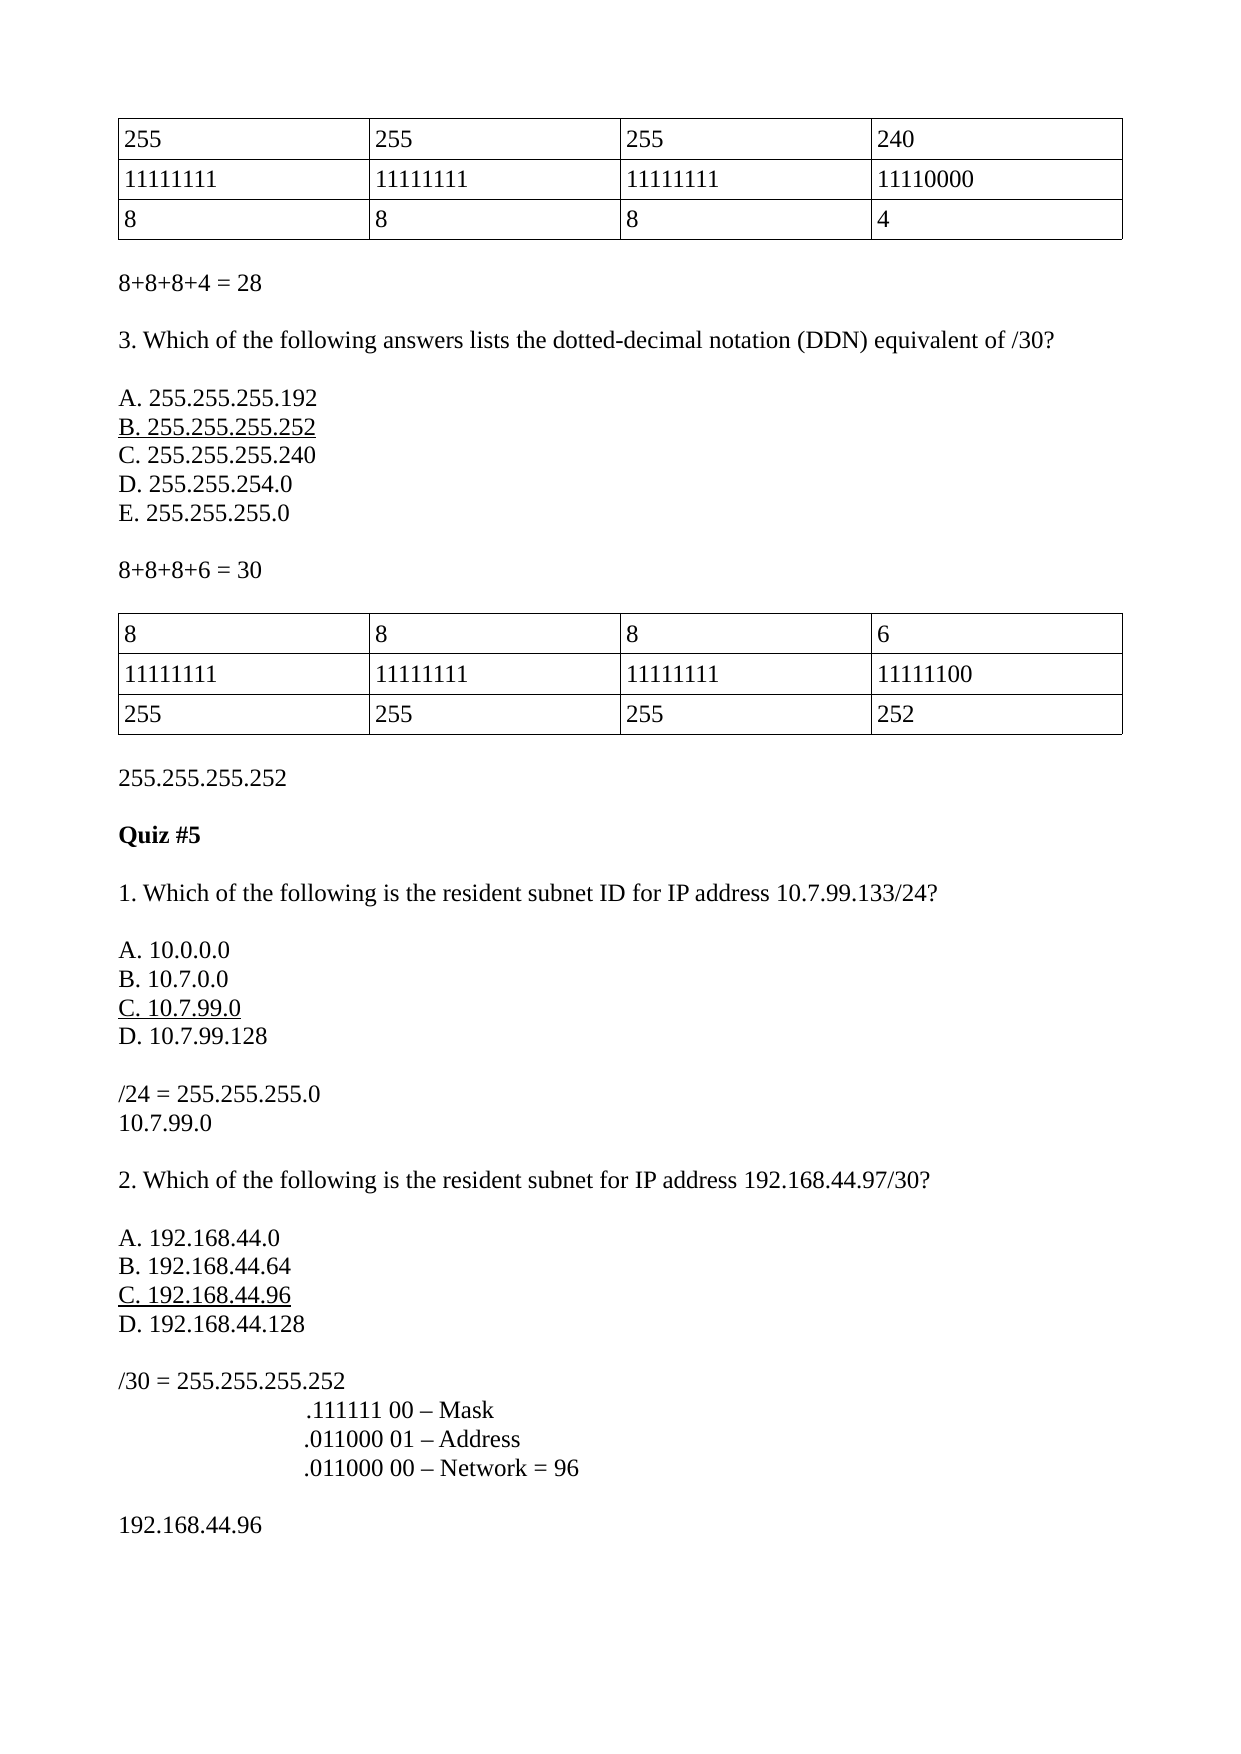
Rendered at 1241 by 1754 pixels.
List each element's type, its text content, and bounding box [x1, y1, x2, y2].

text /30 = 255.255.255.252 [118, 1366, 1122, 1395]
text 255.255.255.252 [118, 763, 1122, 791]
table_header 255 [119, 119, 369, 158]
text 10.7.99.0 [118, 1108, 1122, 1136]
table_cell 8 [370, 200, 620, 239]
text .011000 01 – Address [118, 1424, 1122, 1453]
text B. 255.255.255.252 [118, 412, 1122, 440]
text C. 255.255.255.240 [118, 440, 1122, 469]
text E. 255.255.255.0 [118, 498, 1122, 527]
text .011000 00 – Network = 96 [118, 1453, 1122, 1481]
text 8+8+8+4 = 28 [118, 268, 1122, 297]
table_cell 8 [119, 200, 369, 239]
table_header 240 [872, 119, 1122, 158]
table_cell 11111100 [872, 654, 1122, 693]
table_cell 11111111 [370, 654, 620, 693]
text A. 10.0.0.0 [118, 935, 1122, 964]
text 8+8+8+6 = 30 [118, 555, 1122, 584]
table_header 8 [119, 614, 369, 653]
text C. 10.7.99.0 [118, 993, 1122, 1021]
table_cell 11111111 [119, 654, 369, 693]
text 192.168.44.96 [118, 1510, 1122, 1539]
table_cell 11111111 [621, 654, 871, 693]
text A. 255.255.255.192 [118, 383, 1122, 412]
table_cell 255 [621, 695, 871, 734]
table_cell 8 [621, 200, 871, 239]
text .111111 00 – Mask [118, 1395, 1122, 1424]
text D. 192.168.44.128 [118, 1309, 1122, 1338]
text 1. Which of the following is the resident subnet ID for IP address 10.7.99.133/24? [118, 878, 1122, 906]
table_cell 255 [370, 695, 620, 734]
table_cell 11110000 [872, 160, 1122, 199]
text D. 10.7.99.128 [118, 1021, 1122, 1050]
table_cell 4 [872, 200, 1122, 239]
table_cell 11111111 [370, 160, 620, 199]
text C. 192.168.44.96 [118, 1280, 1122, 1309]
text Quiz #5 [118, 820, 1122, 849]
text /24 = 255.255.255.0 [118, 1079, 1122, 1108]
table_cell 252 [872, 695, 1122, 734]
table_cell 255 [119, 695, 369, 734]
text 2. Which of the following is the resident subnet for IP address 192.168.44.97/30? [118, 1165, 1122, 1194]
text D. 255.255.254.0 [118, 469, 1122, 498]
table_header 255 [621, 119, 871, 158]
text B. 192.168.44.64 [118, 1251, 1122, 1280]
table_header 255 [370, 119, 620, 158]
text B. 10.7.0.0 [118, 964, 1122, 993]
table_cell 11111111 [621, 160, 871, 199]
table_header 8 [370, 614, 620, 653]
table_header 8 [621, 614, 871, 653]
text A. 192.168.44.0 [118, 1223, 1122, 1251]
table_header 6 [872, 614, 1122, 653]
text 3. Which of the following answers lists the dotted-decimal notation (DDN) equivalent of /30? [118, 325, 1122, 354]
table_cell 11111111 [119, 160, 369, 199]
